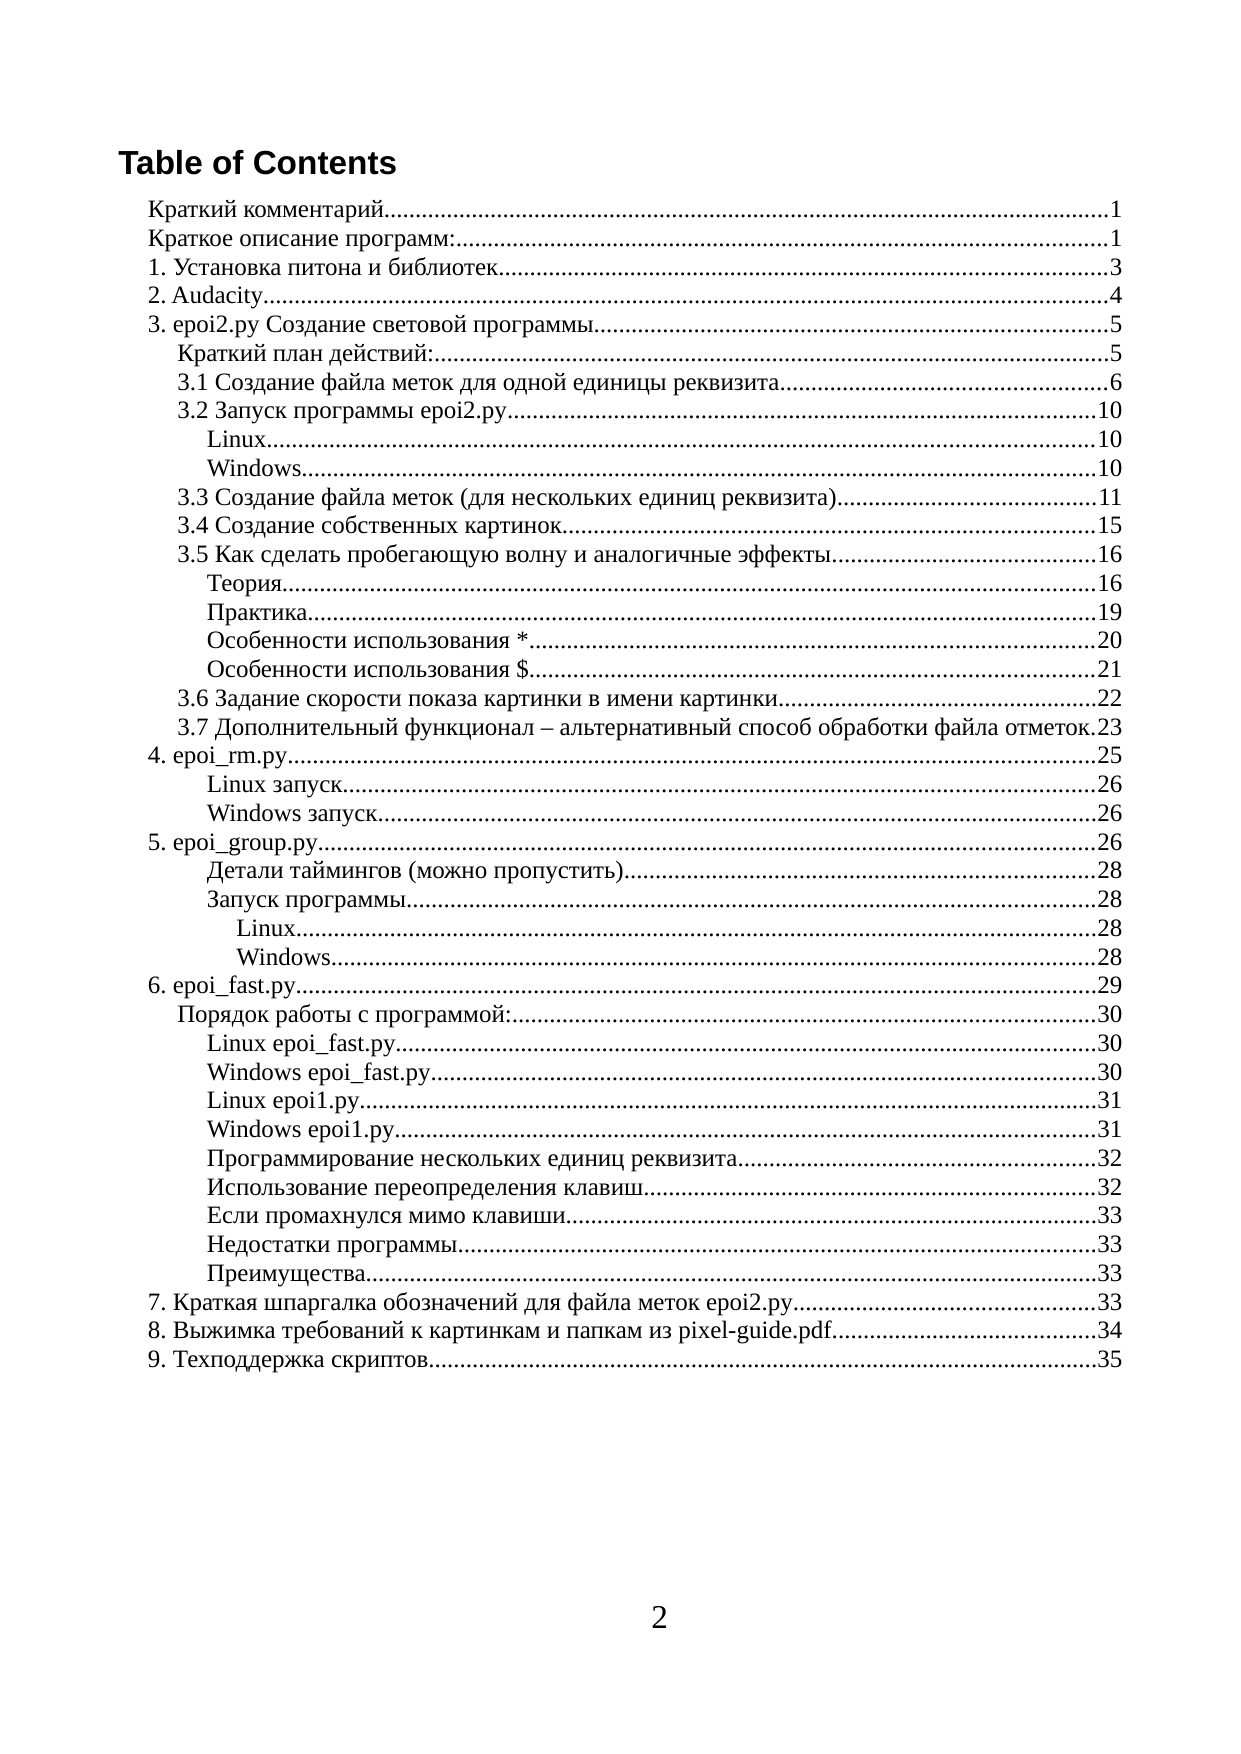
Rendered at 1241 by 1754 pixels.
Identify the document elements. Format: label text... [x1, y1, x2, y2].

text 1. Установка питона и библиотек 3 [148, 252, 1122, 280]
text Особенности использования * 20 [207, 625, 1122, 654]
text 3.1 Создание файла меток для одной единицы реквизита 6 [177, 367, 1122, 395]
text Windows 10 [207, 453, 1122, 482]
text 7. Краткая шпаргалка обозначений для файла меток epoi2.py 33 [148, 1287, 1122, 1315]
text Запуск программы 28 [207, 884, 1122, 913]
text Практика 19 [207, 597, 1122, 625]
text Linux epoi1.py 31 [207, 1085, 1122, 1114]
text Windows запуск 26 [207, 798, 1122, 827]
text Linux запуск 26 [207, 769, 1122, 798]
text Linux 10 [207, 424, 1122, 453]
text 8. Выжимка требований к картинкам и папкам из pixel-guide.pdf. 34 [148, 1315, 1122, 1344]
text Если промахнулся мимо клавиши. 33 [207, 1200, 1122, 1229]
text Преимущества 33 [207, 1258, 1122, 1287]
text Детали таймингов (можно пропустить) 28 [207, 855, 1122, 884]
text 3.4 Создание собственных картинок 15 [177, 510, 1122, 539]
text Программирование нескольких единиц реквизита 32 [207, 1143, 1122, 1172]
text Особенности использования $ 21 [207, 654, 1122, 683]
text 3.3 Создание файла меток (для нескольких единиц реквизита) 11 [177, 482, 1122, 510]
text Теория 16 [207, 568, 1122, 597]
text Порядок работы с программой: 30 [177, 999, 1122, 1028]
text 3.2 Запуск программы epoi2.py 10 [177, 395, 1122, 424]
text 6. еpoi_fast.py 29 [148, 970, 1122, 999]
text 3.5 Как сделать пробегающую волну и аналогичные эффекты. 16 [177, 539, 1122, 568]
text Краткое описание программ: 1 [148, 223, 1122, 252]
subtitle Table of Contents [118, 143, 1122, 182]
text Краткий план действий: 5 [177, 338, 1122, 367]
text Windows epoi_fast.py 30 [207, 1057, 1122, 1085]
text Windows 28 [236, 942, 1122, 970]
text Использование переопределения клавиш 32 [207, 1172, 1122, 1200]
text Краткий комментарий 1 [148, 194, 1122, 223]
text 9. Техподдержка скриптов 35 [148, 1344, 1122, 1373]
text Недостатки программы 33 [207, 1229, 1122, 1258]
text Linux epoi_fast.py 30 [207, 1028, 1122, 1057]
text 3.7 Дополнительный функционал – альтернативный способ обработки файла отметок. 23 [177, 712, 1122, 740]
text 4. epoi_rm.py 25 [148, 740, 1122, 769]
text Linux 28 [236, 913, 1122, 942]
text 2. Audacity 4 [148, 280, 1122, 309]
text 3. epoi2.py Создание световой программы 5 [148, 309, 1122, 338]
text 3.6 Задание скорости показа картинки в имени картинки 22 [177, 683, 1122, 712]
text 5. epoi_group.py 26 [148, 827, 1122, 855]
text Windows epoi1.py 31 [207, 1114, 1122, 1143]
